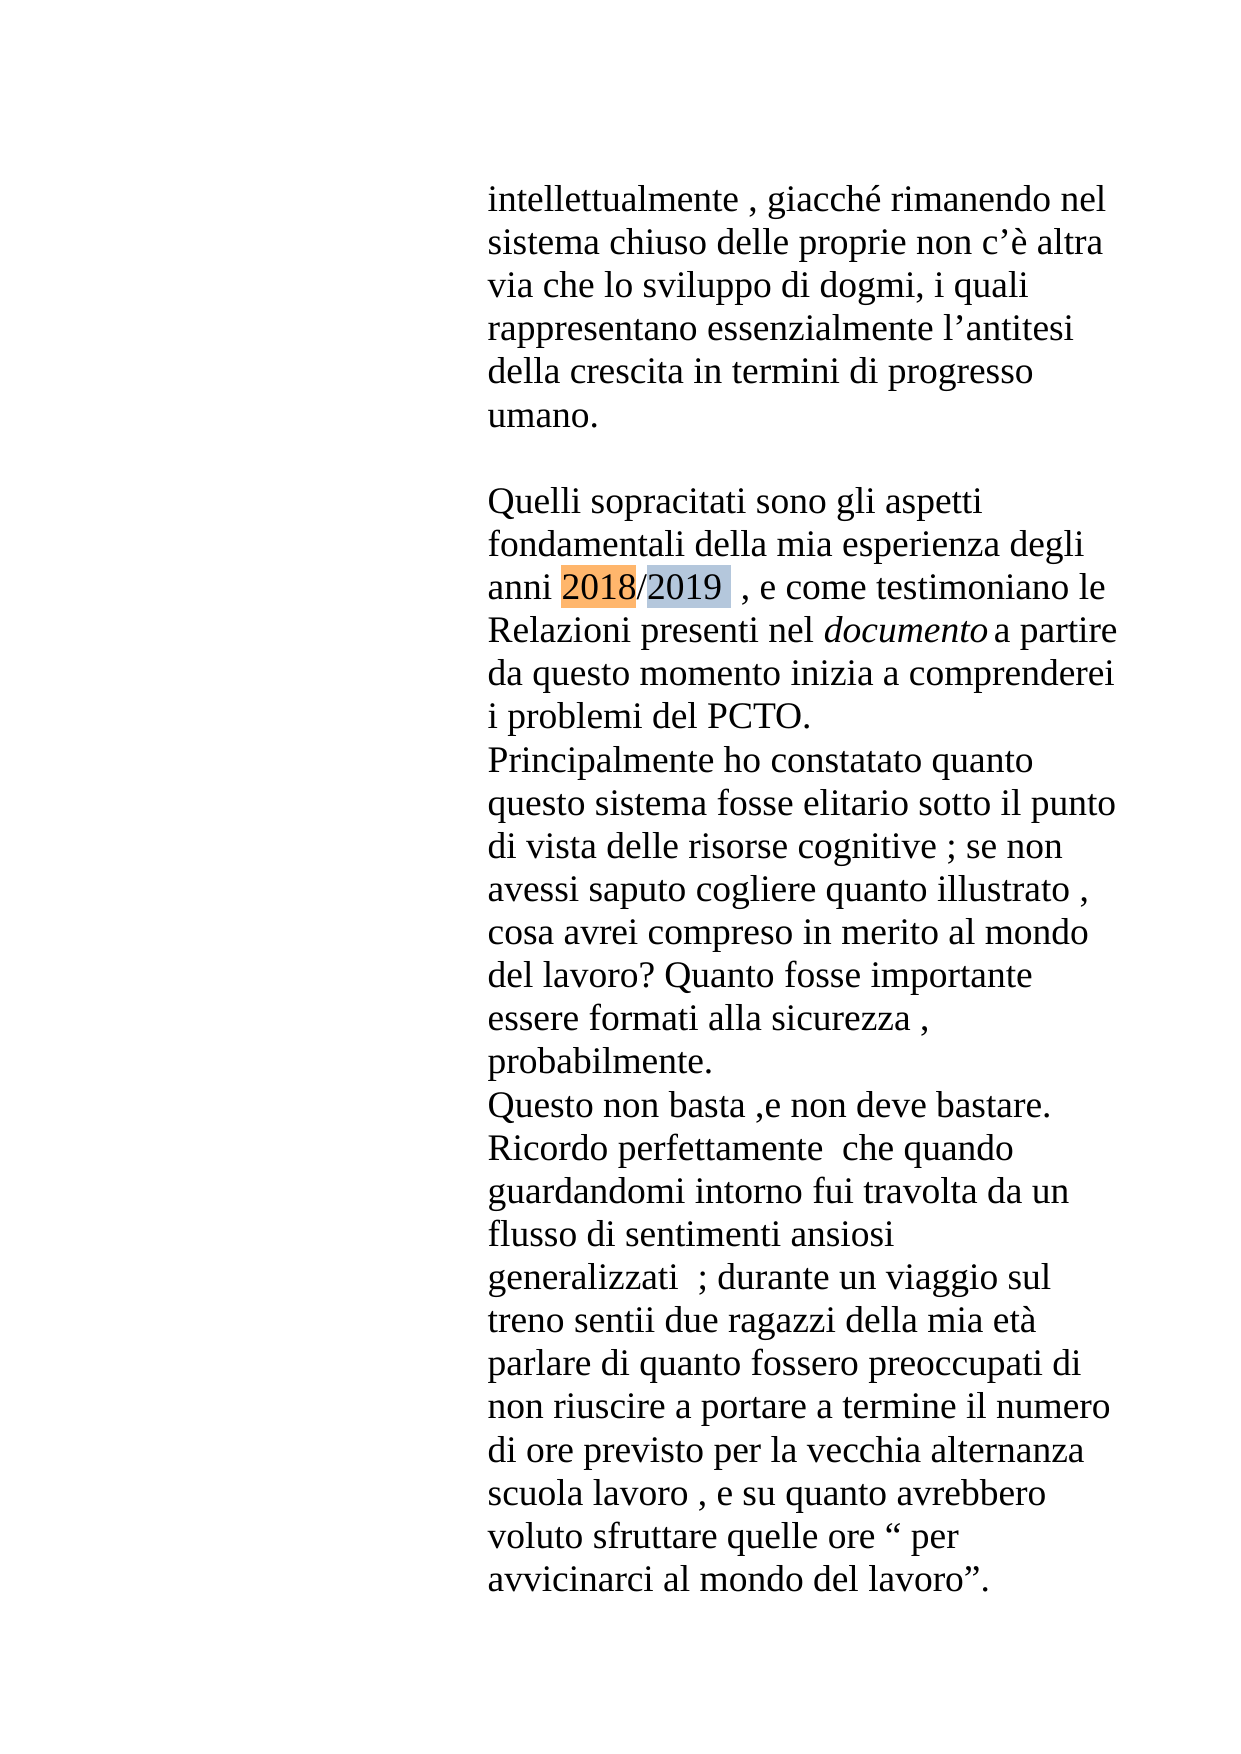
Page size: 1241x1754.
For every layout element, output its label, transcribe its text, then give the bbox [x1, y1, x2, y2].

text intellettualmente , giacché rimanendo nel sistema chiuso delle proprie non c’è altra via che lo sviluppo di dogmi, i quali rappresentano essenzialmente l’antitesi della crescita in termini di progresso umano. [487, 176, 1122, 435]
text Ricordo perfettamente che quando guardandomi intorno fui travolta da un flusso di sentimenti ansiosi generalizzati ; durante un viaggio sul treno sentii due ragazzi della mia età parlare di quanto fossero preoccupati di non riuscire a portare a termine il numero di ore previsto per la vecchia alternanza scuola lavoro , e su quanto avrebbero voluto sfruttare quelle ore “ per avvicinarci al mondo del lavoro”. [487, 1125, 1122, 1599]
text Principalmente ho constatato quanto questo sistema fosse elitario sotto il punto di vista delle risorse cognitive ; se non avessi saputo cogliere quanto illustrato , cosa avrei compreso in merito al mondo del lavoro? Quanto fosse importante essere formati alla sicurezza , probabilmente. [487, 737, 1122, 1082]
text Quelli sopracitati sono gli aspetti fondamentali della mia esperienza degli anni 2018/2019 , e come testimoniano le Relazioni presenti nel documento a partire da questo momento inizia a comprenderei i problemi del PCTO. [487, 478, 1122, 737]
text Questo non basta ,e non deve bastare. [487, 1082, 1122, 1125]
